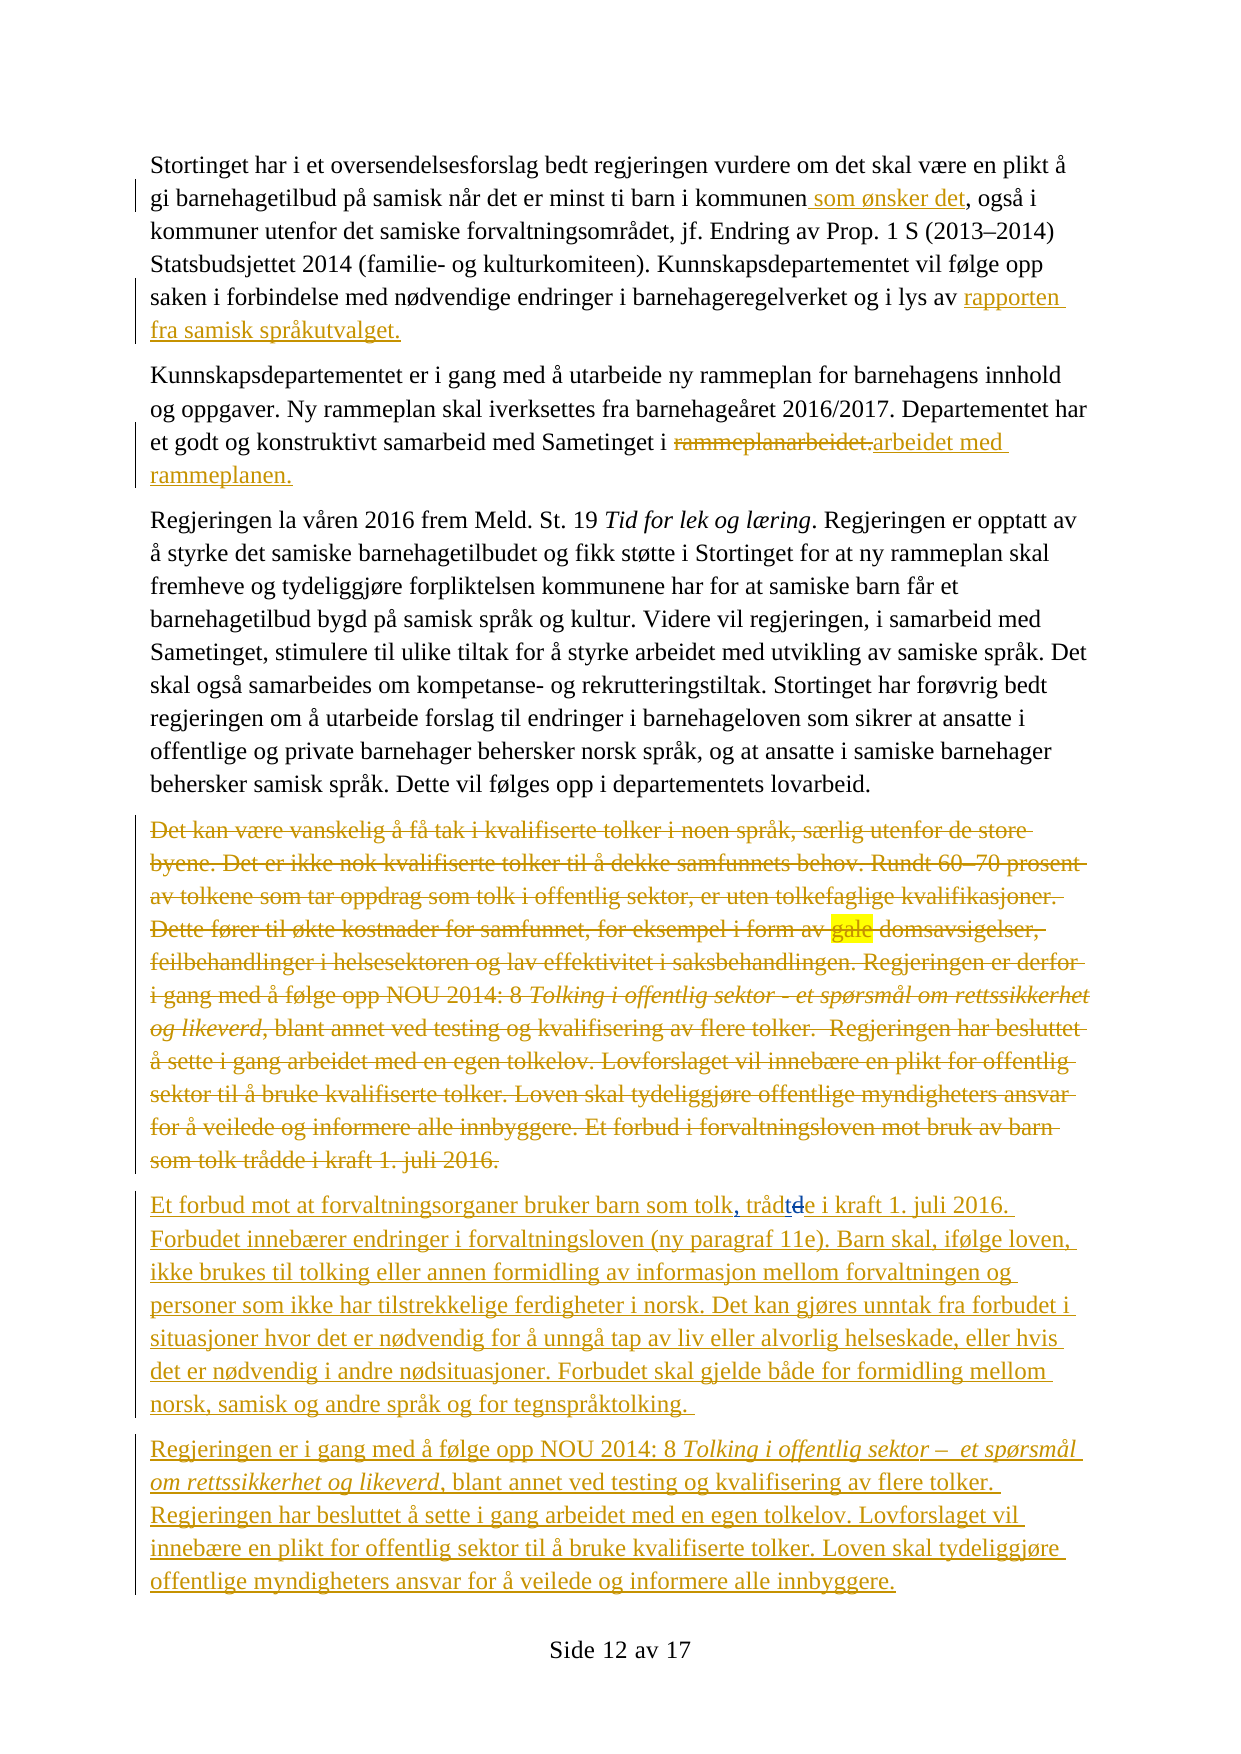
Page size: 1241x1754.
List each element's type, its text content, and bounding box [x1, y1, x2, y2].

text Et forbud mot at forvaltningsorganer bruker barn som tolk, trådte i kraft 1. juli 2016. Forbudet innebærer endringer i forvaltningsloven (ny paragraf 11e). Barn skal, ifølge loven, ikke brukes til tolking eller annen formidling av informasjon mellom forvaltningen og personer som ikke har tilstrekkelige ferdigheter i norsk. Det kan gjøres unntak fra forbudet i situasjoner hvor det er nødvendig for å unngå tap av liv eller alvorlig helseskade, eller hvis det er nødvendig i andre nødsituasjoner. Forbudet skal gjelde både for formidling mellom norsk, samisk og andre språk og for tegnspråktolking. [150, 815, 1090, 996]
text Regjeringen er i gang med å følge opp NOU 2014: 8 Tolking i offentlig sektor – et spørsmål om rettssikkerhet og likeverd, blant annet ved testing og kvalifisering av flere tolker. Regjeringen har besluttet å sette i gang arbeidet med en egen tolkelov. Lovforslaget vil innebære en plikt for offentlig sektor til å bruke kvalifiserte tolker. Loven skal tydeliggjøre offentlige myndigheters ansvar for å veilede og informere alle innbyggere. [150, 1434, 1090, 1595]
text Regjeringen la våren 2016 frem Meld. St. 19 Tid for lek og læring. Regjeringen er opptatt av å styrke det samiske barnehagetilbudet og fikk støtte i Stortinget for at ny rammeplan skal fremheve og tydeliggjøre forpliktelsen kommunene har for at samiske barn får et barnehagetilbud bygd på samisk språk og kultur. Videre vil regjeringen, i samarbeid med Sametinget, stimulere til ulike tiltak for å styrke arbeidet med utvikling av samiske språk. Det skal også samarbeides om kompetanse- og rekrutteringstiltak. Stortinget har forøvrig bedt regjeringen om å utarbeide forslag til endringer i barnehageloven som sikrer at ansatte i offentlige og private barnehager behersker norsk språk, og at ansatte i samiske barnehager behersker samisk språk. Dette vil følges opp i departementets lovarbeid. [150, 505, 1090, 798]
text Stortinget har i et oversendelsesforslag bedt regjeringen vurdere om det skal være en plikt å gi barnehagetilbud på samisk når det er minst ti barn i kommunen som ønsker det, også i kommuner utenfor det samiske forvaltningsområdet, jf. Endring av Prop. 1 S (2013–2014) Statsbudsjettet 2014 (familie- og kulturkomiteen). Kunnskapsdepartementet vil følge opp saken i forbindelse med nødvendige endringer i barnehageregelverket og i lys av rapporten fra samisk språkutvalget. [150, 150, 1090, 344]
text Kunnskapsdepartementet er i gang med å utarbeide ny rammeplan for barnehagens innhold og oppgaver. Ny rammeplan skal iverksettes fra barnehageåret 2016/2017. Departementet har et godt og konstruktivt samarbeid med Sametinget i arbeidet med rammeplanen. [150, 361, 1090, 488]
text Et forbud mot at forvaltningsorganer bruker barn som tolk, trådte i kraft 1. juli 2016. Forbudet innebærer endringer i forvaltningsloven (ny paragraf 11e). Barn skal, ifølge loven, ikke brukes til tolking eller annen formidling av informasjon mellom forvaltningen og personer som ikke har tilstrekkelige ferdigheter i norsk. Det kan gjøres unntak fra forbudet i situasjoner hvor det er nødvendig for å unngå tap av liv eller alvorlig helseskade, eller hvis det er nødvendig i andre nødsituasjoner. Forbudet skal gjelde både for formidling mellom norsk, samisk og andre språk og for tegnspråktolking. [150, 997, 1090, 1174]
